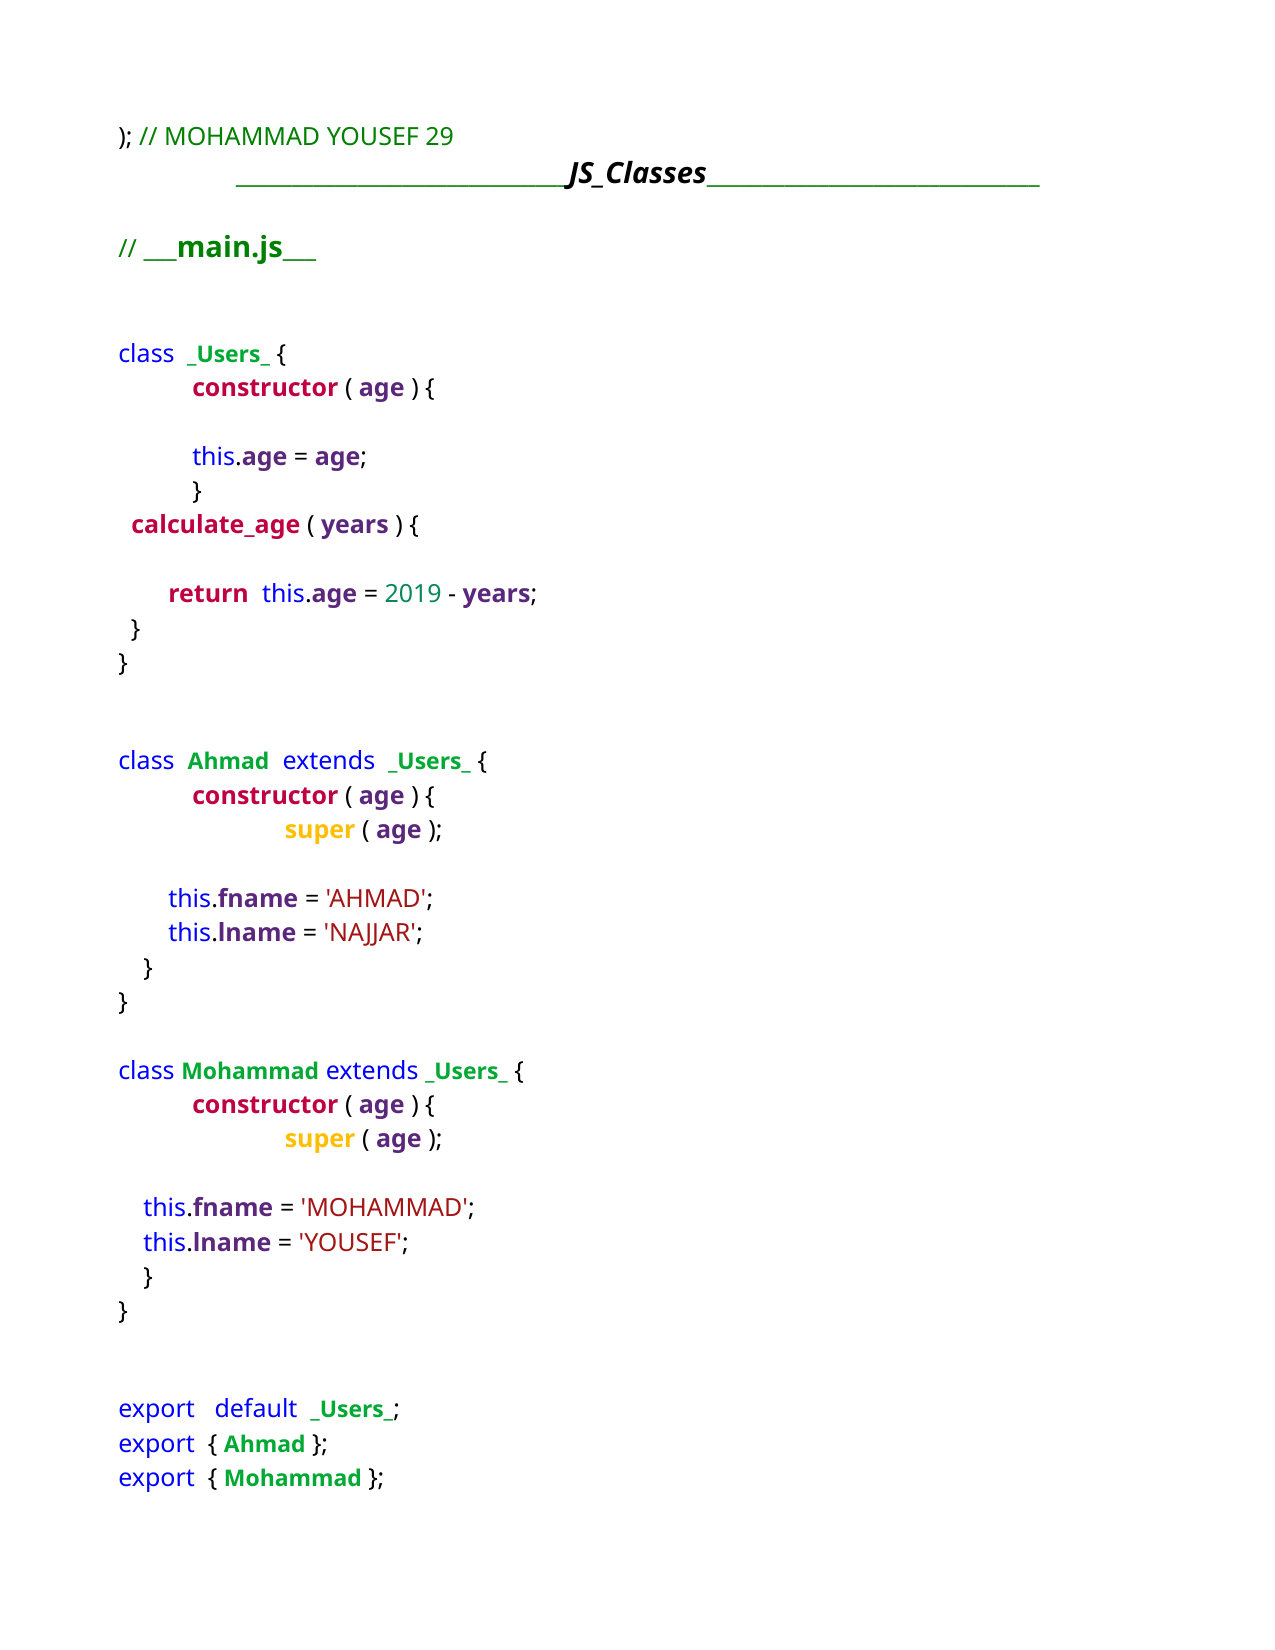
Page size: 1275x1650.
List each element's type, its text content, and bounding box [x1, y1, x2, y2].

text this.fname = 'MOHAMMAD'; [118, 1189, 1157, 1224]
text } [118, 1293, 1157, 1327]
text constructor ( age ) { [118, 369, 1157, 404]
text this.fname = 'AHMAD'; [118, 880, 1157, 914]
text } [118, 472, 1157, 507]
text export { Ahmad }; [118, 1425, 1157, 1459]
text } [118, 610, 1157, 644]
text super ( age ); [118, 811, 1157, 846]
text ______________________________JS_Classes______________________________ [118, 152, 1157, 192]
text class Mohammad extends _Users_ { [118, 1052, 1157, 1086]
text constructor ( age ) { [118, 777, 1157, 811]
text calculate_age ( years ) { [118, 507, 1157, 541]
text this.lname = 'YOUSEF'; [118, 1224, 1157, 1258]
text } [118, 644, 1157, 679]
text ); // MOHAMMAD YOUSEF 29 [118, 118, 1157, 152]
text export { Mohammad }; [118, 1459, 1157, 1494]
text class Ahmad extends _Users_ { [118, 743, 1157, 777]
text export default _Users_; [118, 1391, 1157, 1425]
text this.lname = 'NAJJAR'; [118, 914, 1157, 949]
text constructor ( age ) { [118, 1086, 1157, 1121]
text class _Users_ { [118, 335, 1157, 369]
text return this.age = 2019 - years; [118, 576, 1157, 610]
text super ( age ); [118, 1121, 1157, 1155]
text // ___main.js___ [118, 227, 1157, 266]
text } [118, 1258, 1157, 1293]
text } [118, 983, 1157, 1018]
text this.age = age; [118, 438, 1157, 472]
text } [118, 949, 1157, 983]
